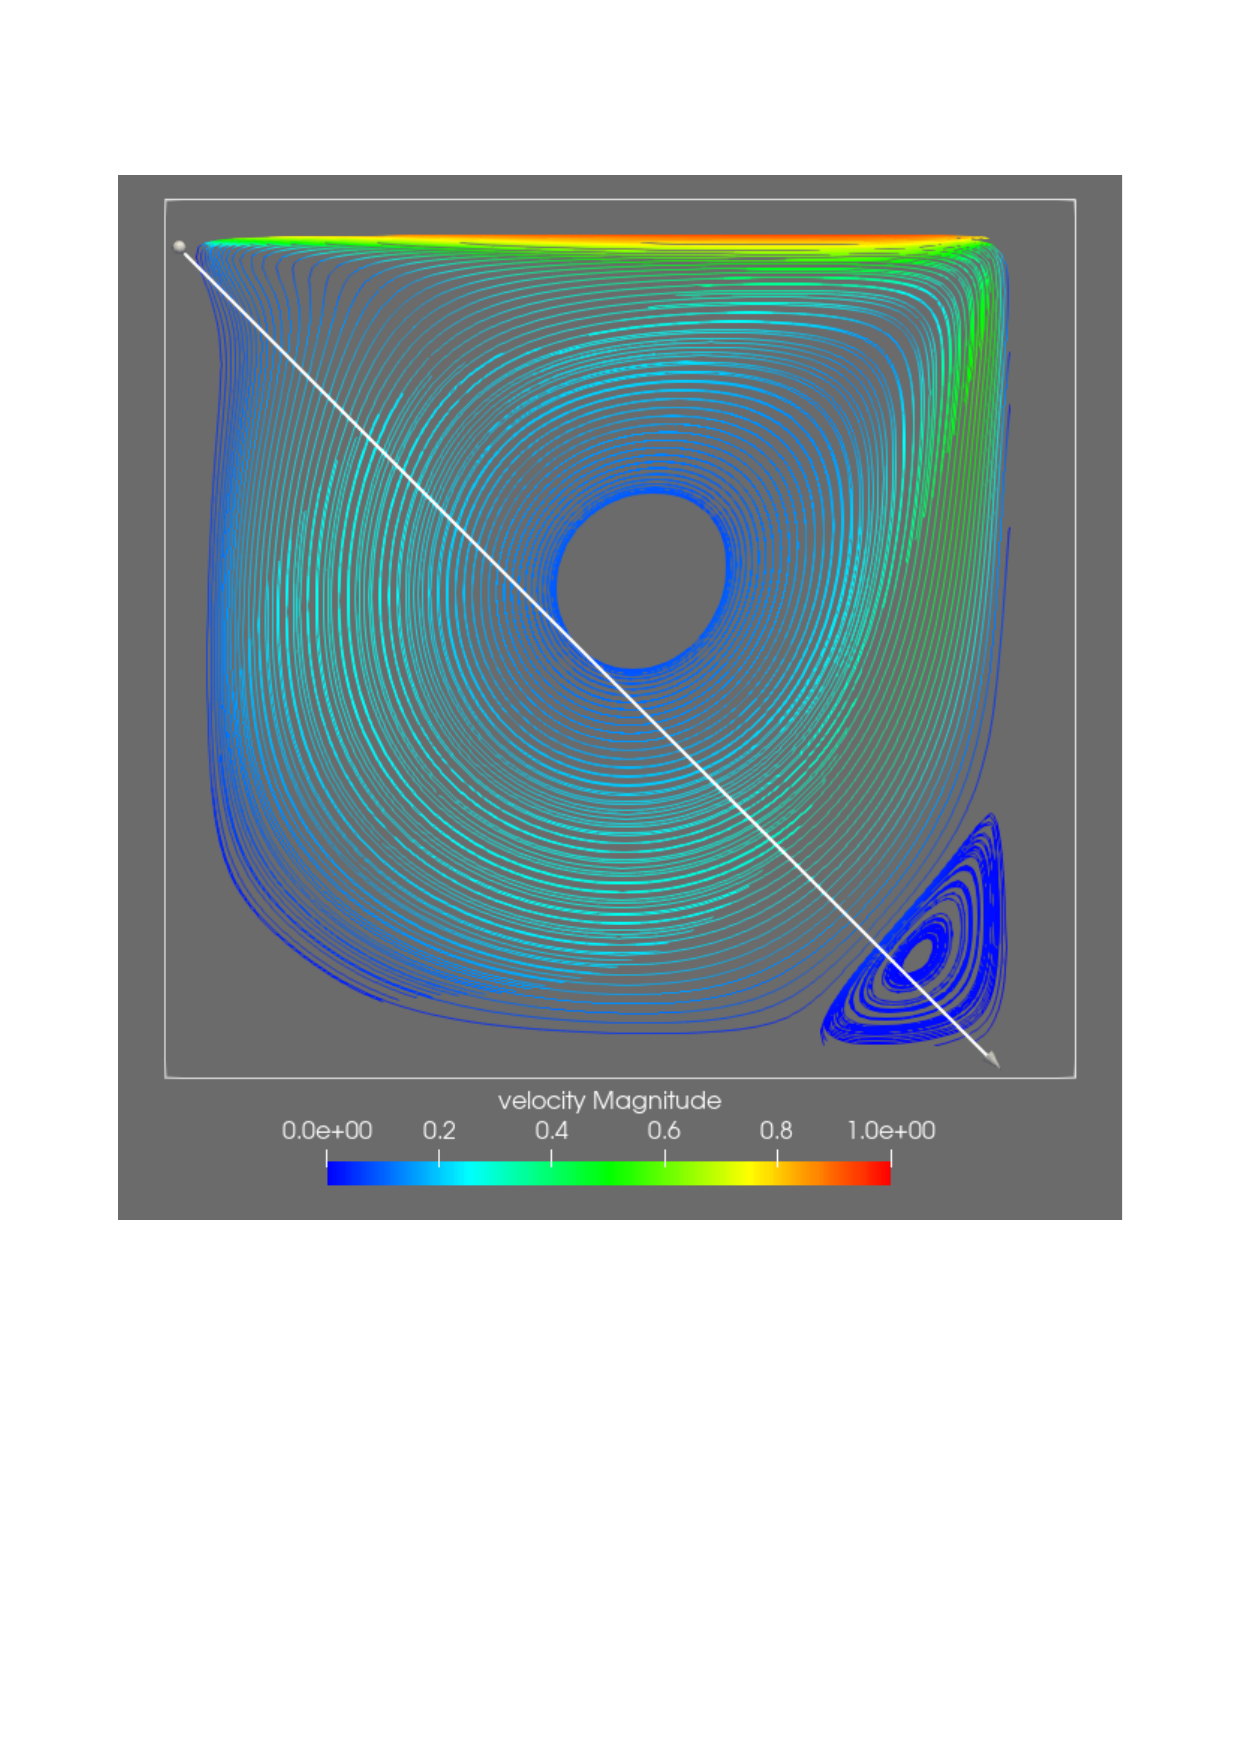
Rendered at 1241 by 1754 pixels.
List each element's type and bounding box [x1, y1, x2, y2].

picture [118, 175, 1123, 1220]
